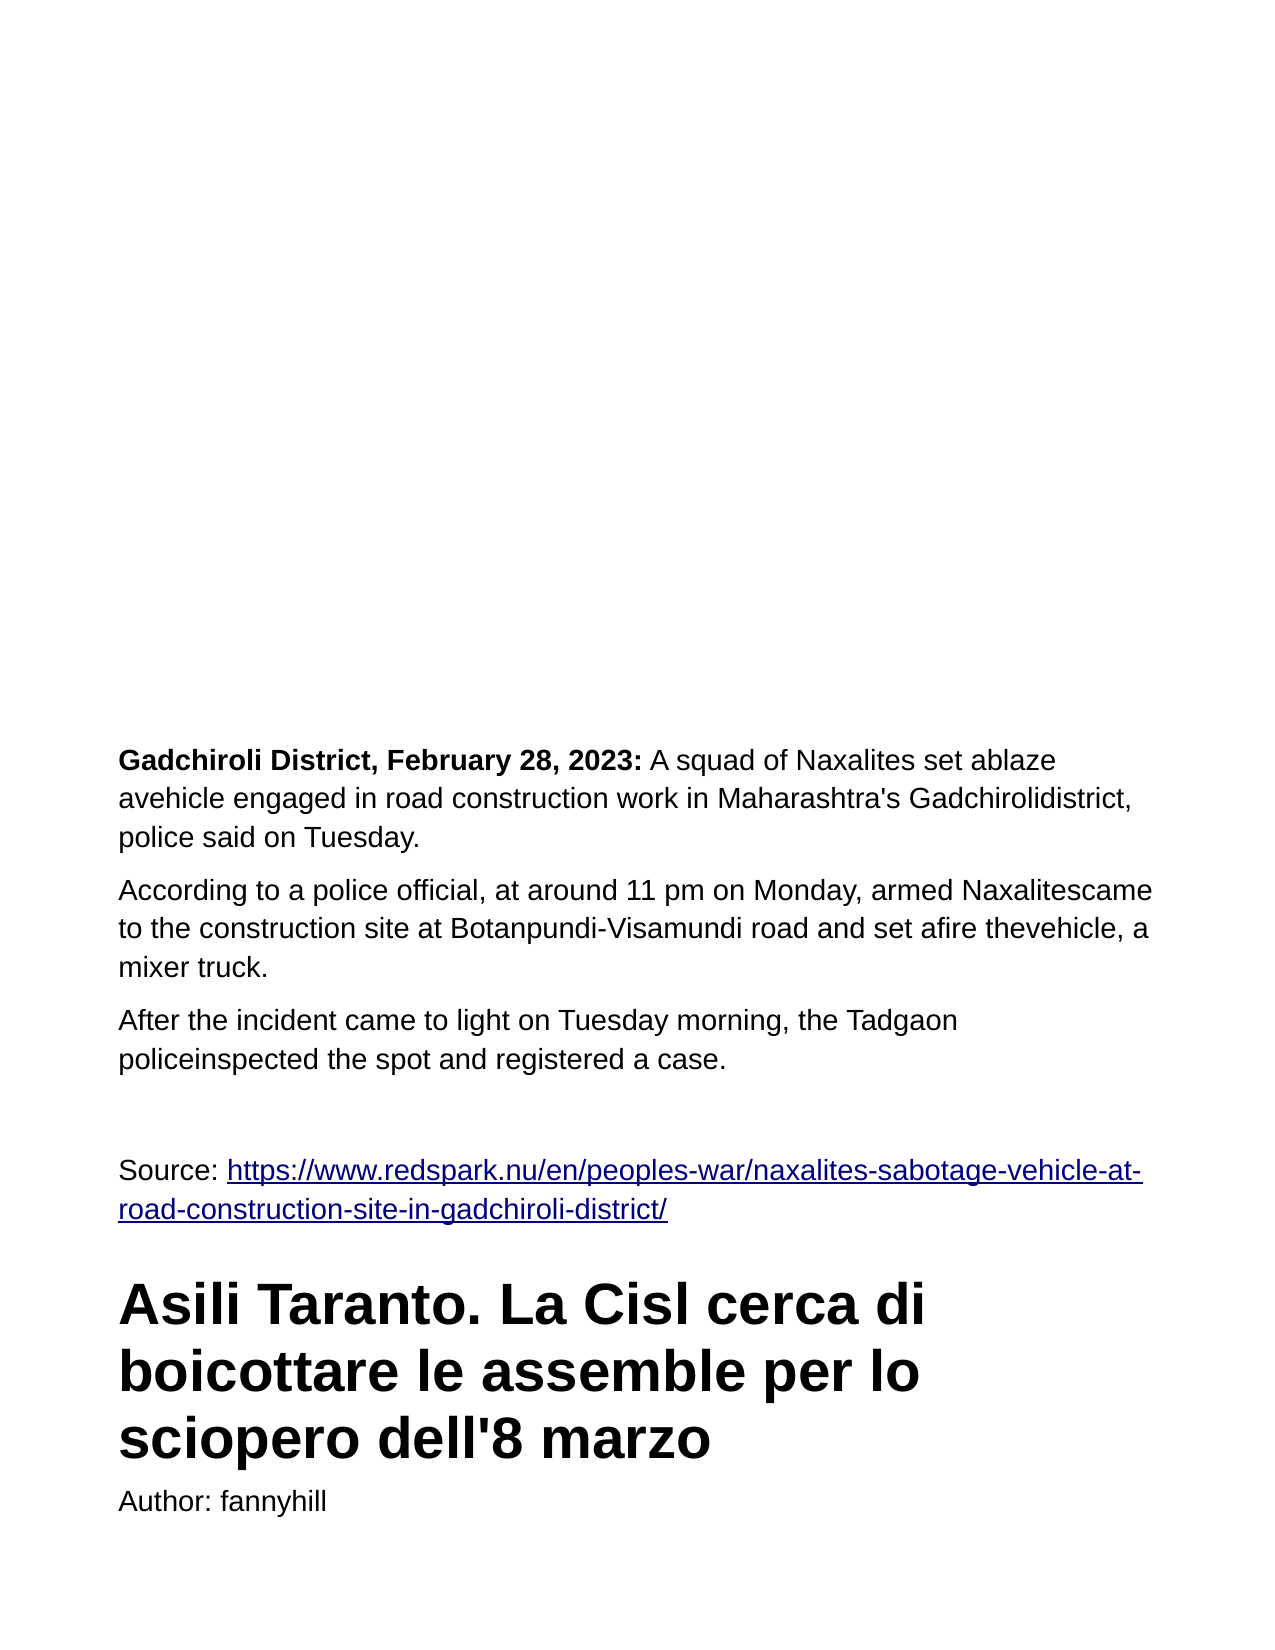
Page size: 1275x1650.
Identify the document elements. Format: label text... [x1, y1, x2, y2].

text Source : https://www.ptinews.com/news/national/maha-naxalites-burn-down-> vehicle-engaged-in-road-construction-in-gadchiroli-district/522922.html [177, 1095, 1098, 1124]
text After the incident came to light on Tuesday morning, the Tadgaon policeinspected the spot and registered a case. [118, 1003, 1157, 1075]
text According to a police official, at around 11 pm on Monday, armed Naxalitescame to the construction site at Botanpundi-Visamundi road and set afire thevehicle, a mixer truck. [118, 873, 1157, 984]
text Gadchiroli District, February 28, 2023: A squad of Naxalites set ablaze avehicle engaged in road construction work in Maharashtra's Gadchirolidistrict, police said on Tuesday. [118, 743, 1157, 853]
text Author: fannyhill [118, 1483, 1157, 1517]
text Source: https://www.redspark.nu/en/peoples-war/naxalites-sabotage-vehicle-at-road-construction-site-in-gadchiroli-district/ [118, 1153, 1157, 1225]
subtitle Asili Taranto. La Cisl cerca di boicottare le assemble per lo sciopero dell'8 marzo [118, 1270, 1157, 1471]
